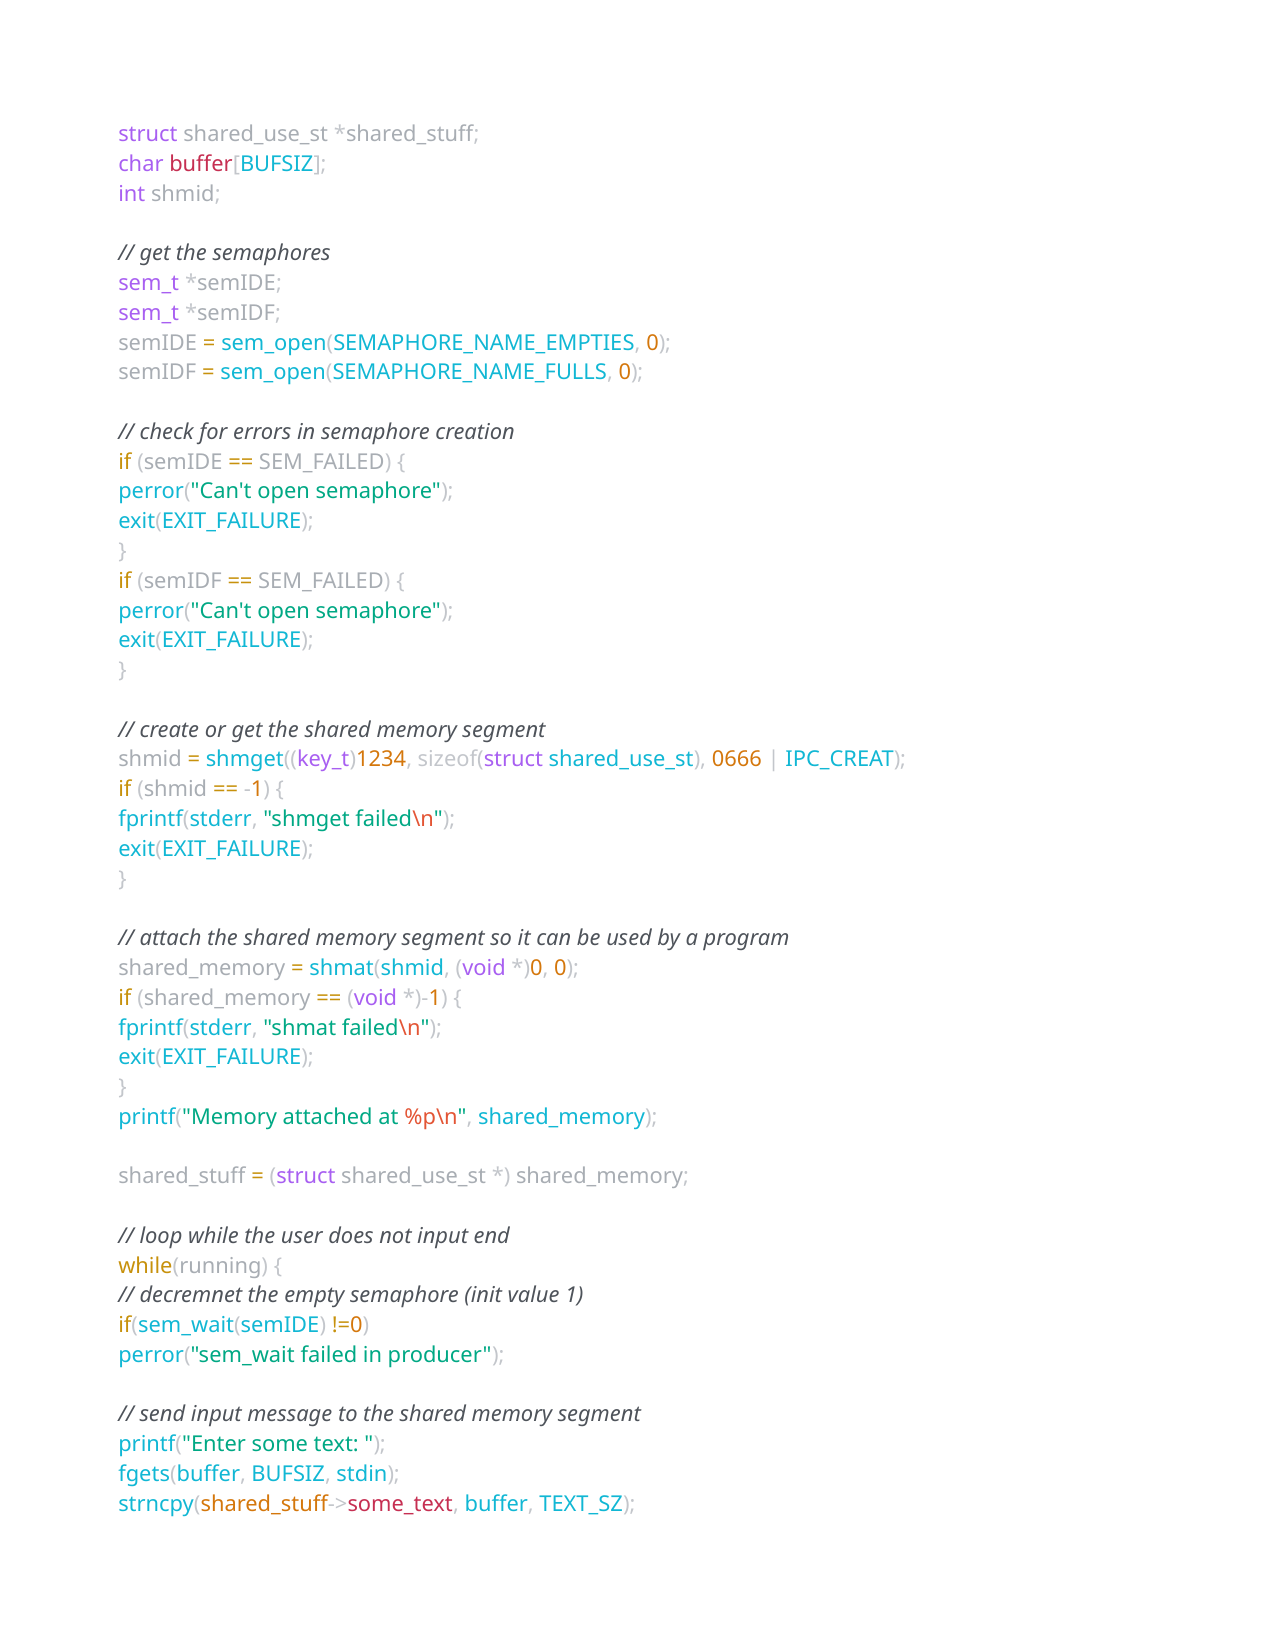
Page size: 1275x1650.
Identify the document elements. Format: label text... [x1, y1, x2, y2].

text } [118, 535, 1157, 565]
text semIDF = sem_open(SEMAPHORE_NAME_FULLS, 0); [118, 356, 1157, 386]
text fprintf(stderr, "shmget failed\n"); [118, 803, 1157, 833]
text printf("Memory attached at %p\n", shared_memory); [118, 1101, 1157, 1131]
text // decremnet the empty semaphore (init value 1) [118, 1279, 1157, 1309]
text exit(EXIT_FAILURE); [118, 505, 1157, 535]
text exit(EXIT_FAILURE); [118, 1041, 1157, 1071]
text } [118, 654, 1157, 684]
text perror("Can't open semaphore"); [118, 475, 1157, 505]
text shmid = shmget((key_t)1234, sizeof(struct shared_use_st), 0666 | IPC_CREAT); [118, 743, 1157, 773]
text shared_memory = shmat(shmid, (void *)0, 0); [118, 952, 1157, 982]
text // get the semaphores [118, 237, 1157, 267]
text struct shared_use_st *shared_stuff; [118, 118, 1157, 148]
text fgets(buffer, BUFSIZ, stdin); [118, 1458, 1157, 1488]
text // loop while the user does not input end [118, 1220, 1157, 1249]
text // attach the shared memory segment so it can be used by a program [118, 922, 1157, 952]
text shared_stuff = (struct shared_use_st *) shared_memory; [118, 1160, 1157, 1190]
text if (semIDF == SEM_FAILED) { [118, 565, 1157, 594]
text if (shared_memory == (void *)-1) { [118, 982, 1157, 1011]
text exit(EXIT_FAILURE); [118, 833, 1157, 863]
text // create or get the shared memory segment [118, 714, 1157, 743]
text if(sem_wait(semIDE) !=0) [118, 1309, 1157, 1339]
text strncpy(shared_stuff->some_text, buffer, TEXT_SZ); [118, 1488, 1157, 1518]
text // check for errors in semaphore creation [118, 416, 1157, 446]
text char buffer[BUFSIZ]; [118, 148, 1157, 178]
text } [118, 1071, 1157, 1101]
text exit(EXIT_FAILURE); [118, 624, 1157, 654]
text while(running) { [118, 1249, 1157, 1279]
text if (semIDE == SEM_FAILED) { [118, 446, 1157, 475]
text perror("Can't open semaphore"); [118, 594, 1157, 624]
text perror("sem_wait failed in producer"); [118, 1339, 1157, 1369]
text // send input message to the shared memory segment [118, 1398, 1157, 1428]
text } [118, 863, 1157, 892]
text printf("Enter some text: "); [118, 1428, 1157, 1458]
text semIDE = sem_open(SEMAPHORE_NAME_EMPTIES, 0); [118, 327, 1157, 356]
text sem_t *semIDF; [118, 297, 1157, 327]
text if (shmid == -1) { [118, 773, 1157, 803]
text int shmid; [118, 178, 1157, 207]
text fprintf(stderr, "shmat failed\n"); [118, 1011, 1157, 1041]
text sem_t *semIDE; [118, 267, 1157, 297]
